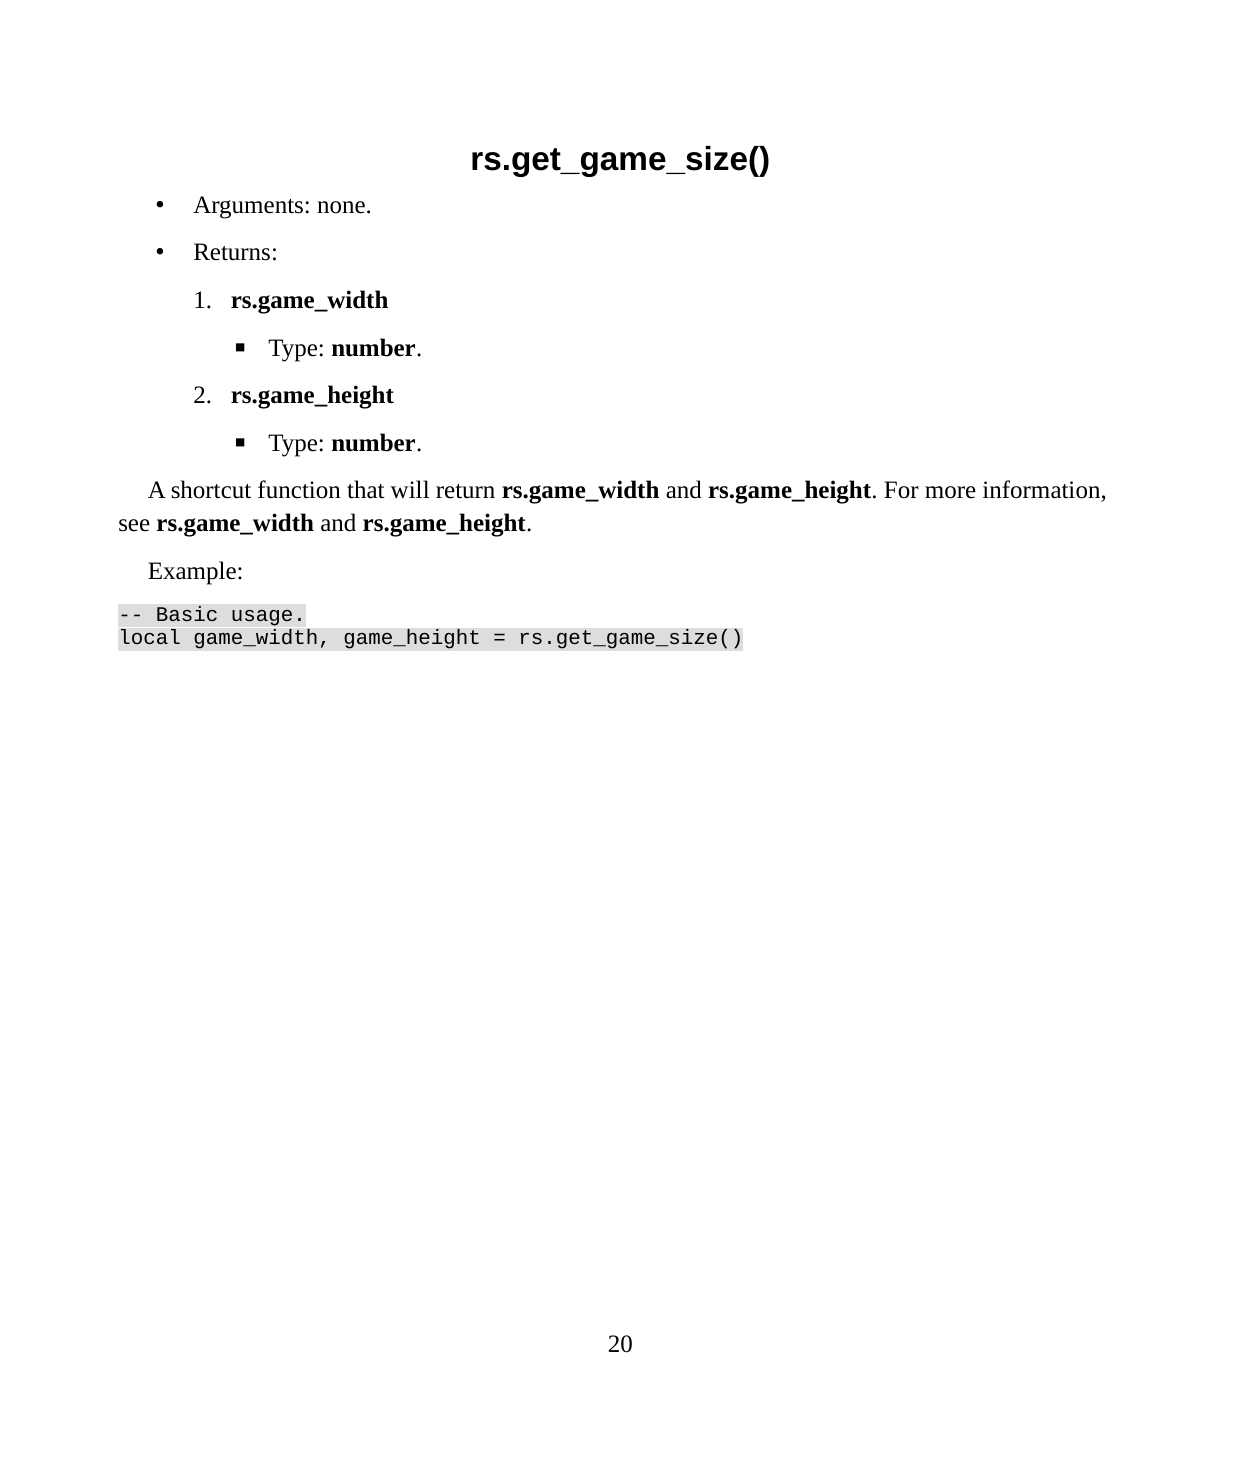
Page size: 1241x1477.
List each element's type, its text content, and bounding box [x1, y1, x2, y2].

list Returns: [156, 237, 1122, 266]
subtitle rs.get_game_size() [118, 139, 1122, 177]
list rs.game_height [193, 380, 1122, 409]
list Type: number. [231, 333, 1122, 361]
text Example: [118, 556, 1122, 585]
list Type: number. [231, 428, 1122, 457]
text local game_width, game_height = rs.get_game_size() [118, 627, 1122, 651]
text A shortcut function that will return rs.game_width and rs.game_height. For more information, see rs.game_width and rs.game_height. [118, 476, 1122, 537]
text -- Basic usage. [306, 604, 1122, 627]
list Arguments: none. [156, 190, 1122, 219]
list rs.game_width [193, 285, 1122, 314]
